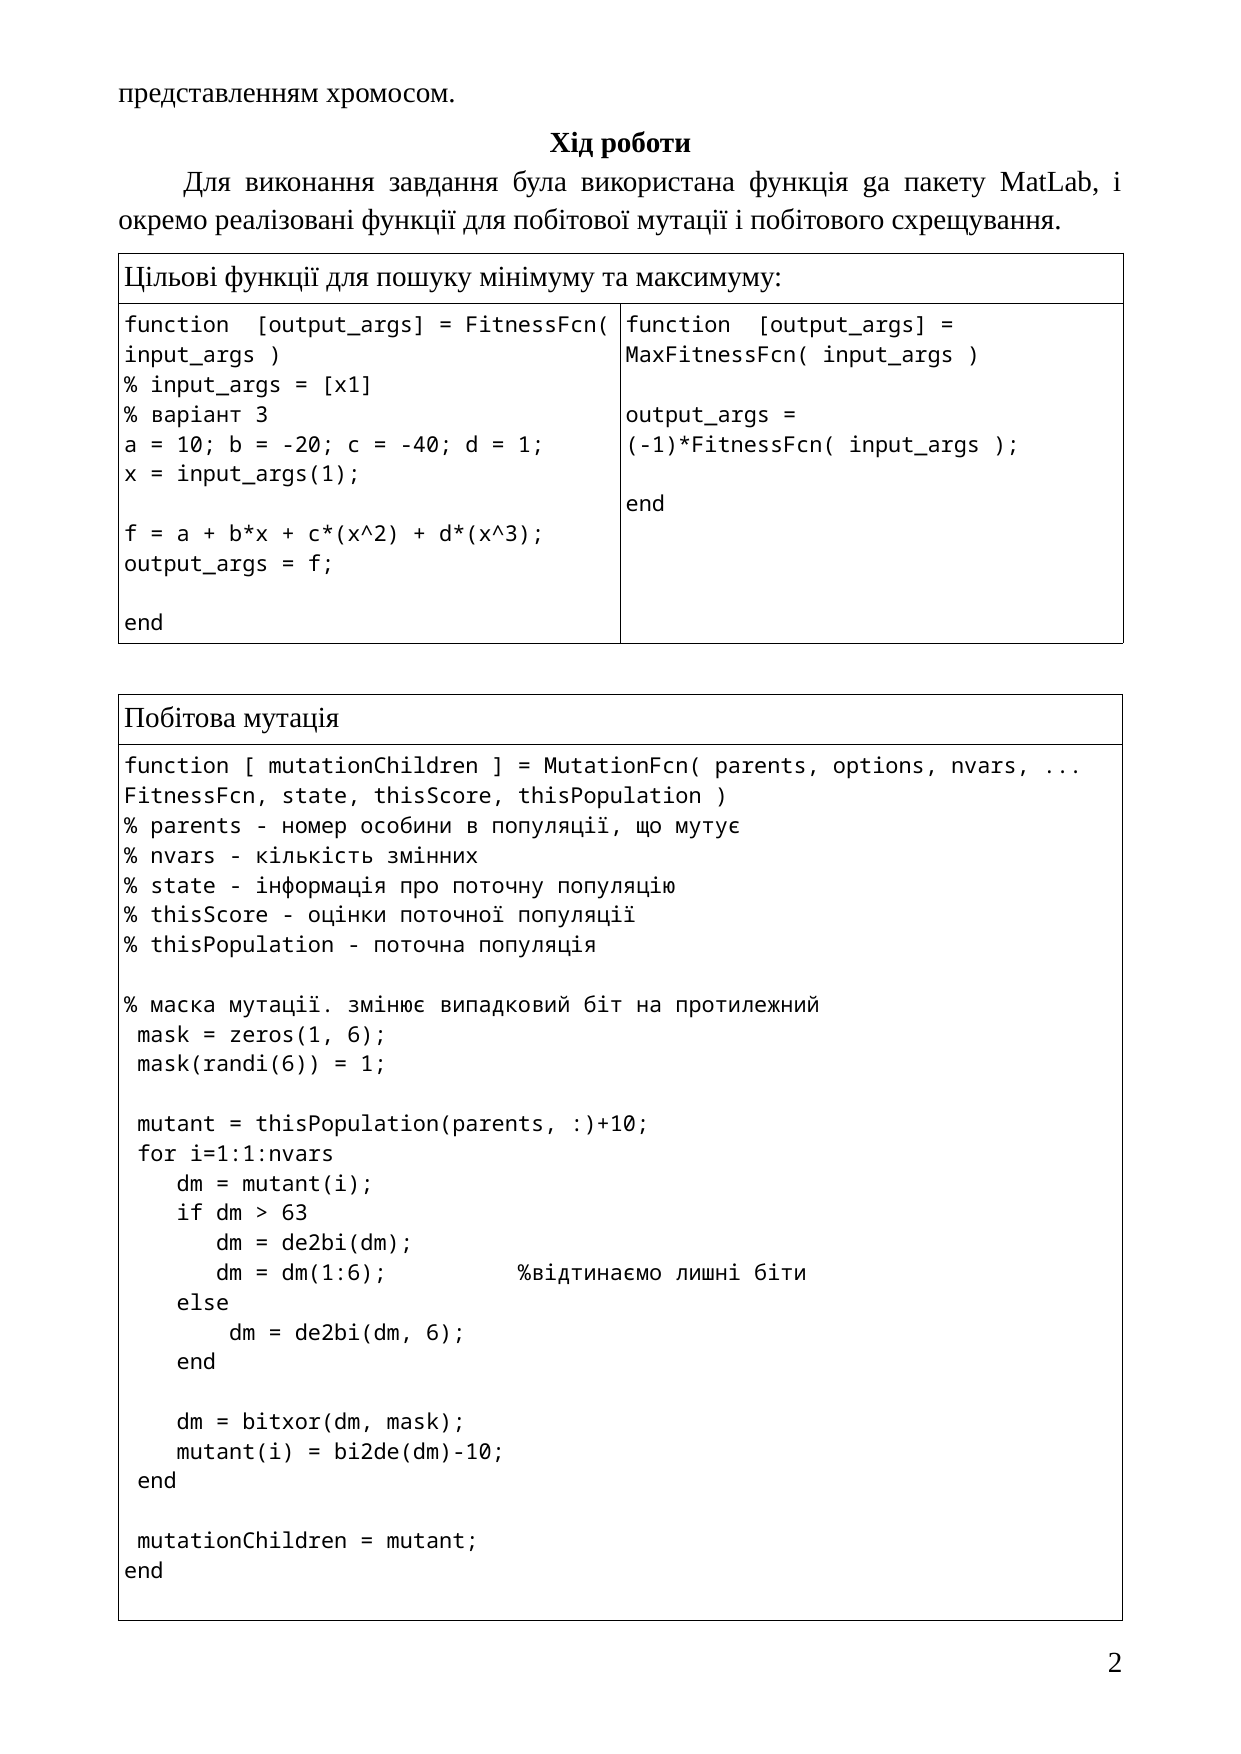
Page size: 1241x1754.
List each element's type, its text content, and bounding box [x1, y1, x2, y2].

table_header Побітова мутація [119, 695, 1122, 744]
text представленням хромосом. [118, 75, 1122, 108]
text Для виконання завдання була використана функція ga пакету MatLab, і окремо реалізовані функції для побітової мутації і побітового схрещування. [118, 164, 1122, 236]
table_cell function [output_args] = MaxFitnessFcn( input_args ) output_args = (-1)*FitnessFcn( input_args ); end [621, 304, 1123, 643]
text Хід роботи [118, 125, 1122, 159]
table_cell function [ mutationChildren ] = MutationFcn( parents, options, nvars, ... FitnessFcn, state, thisScore, thisPopulation ) % parents - номер особини в популяції, що мутує % nvars - кількість змінних % state - інформація про поточну популяцію % thisScore - оцінки поточної популяції % thisPopulation - поточна популяція % маска мутації. змінює випадковий біт на протилежний mask = zeros(1, 6); mask(randi(6)) = 1; mutant = thisPopulation(parents, :)+10; for i=1:1:nvars dm = mutant(i); if dm > 63 dm = de2bi(dm); dm = dm(1:6); %відтинаємо лишні біти else dm = de2bi(dm, 6); end dm = bitxor(dm, mask); mutant(i) = bi2de(dm)-10; end mutationChildren = mutant; end [119, 745, 1122, 1620]
table_header Цільові функції для пошуку мінімуму та максимуму: [119, 254, 1123, 303]
table_cell function [output_args] = FitnessFcn( input_args ) % input_args = [x1] % варіант 3 a = 10; b = -20; c = -40; d = 1; x = input_args(1); f = a + b*x + c*(x^2) + d*(x^3); output_args = f; end [119, 304, 620, 643]
